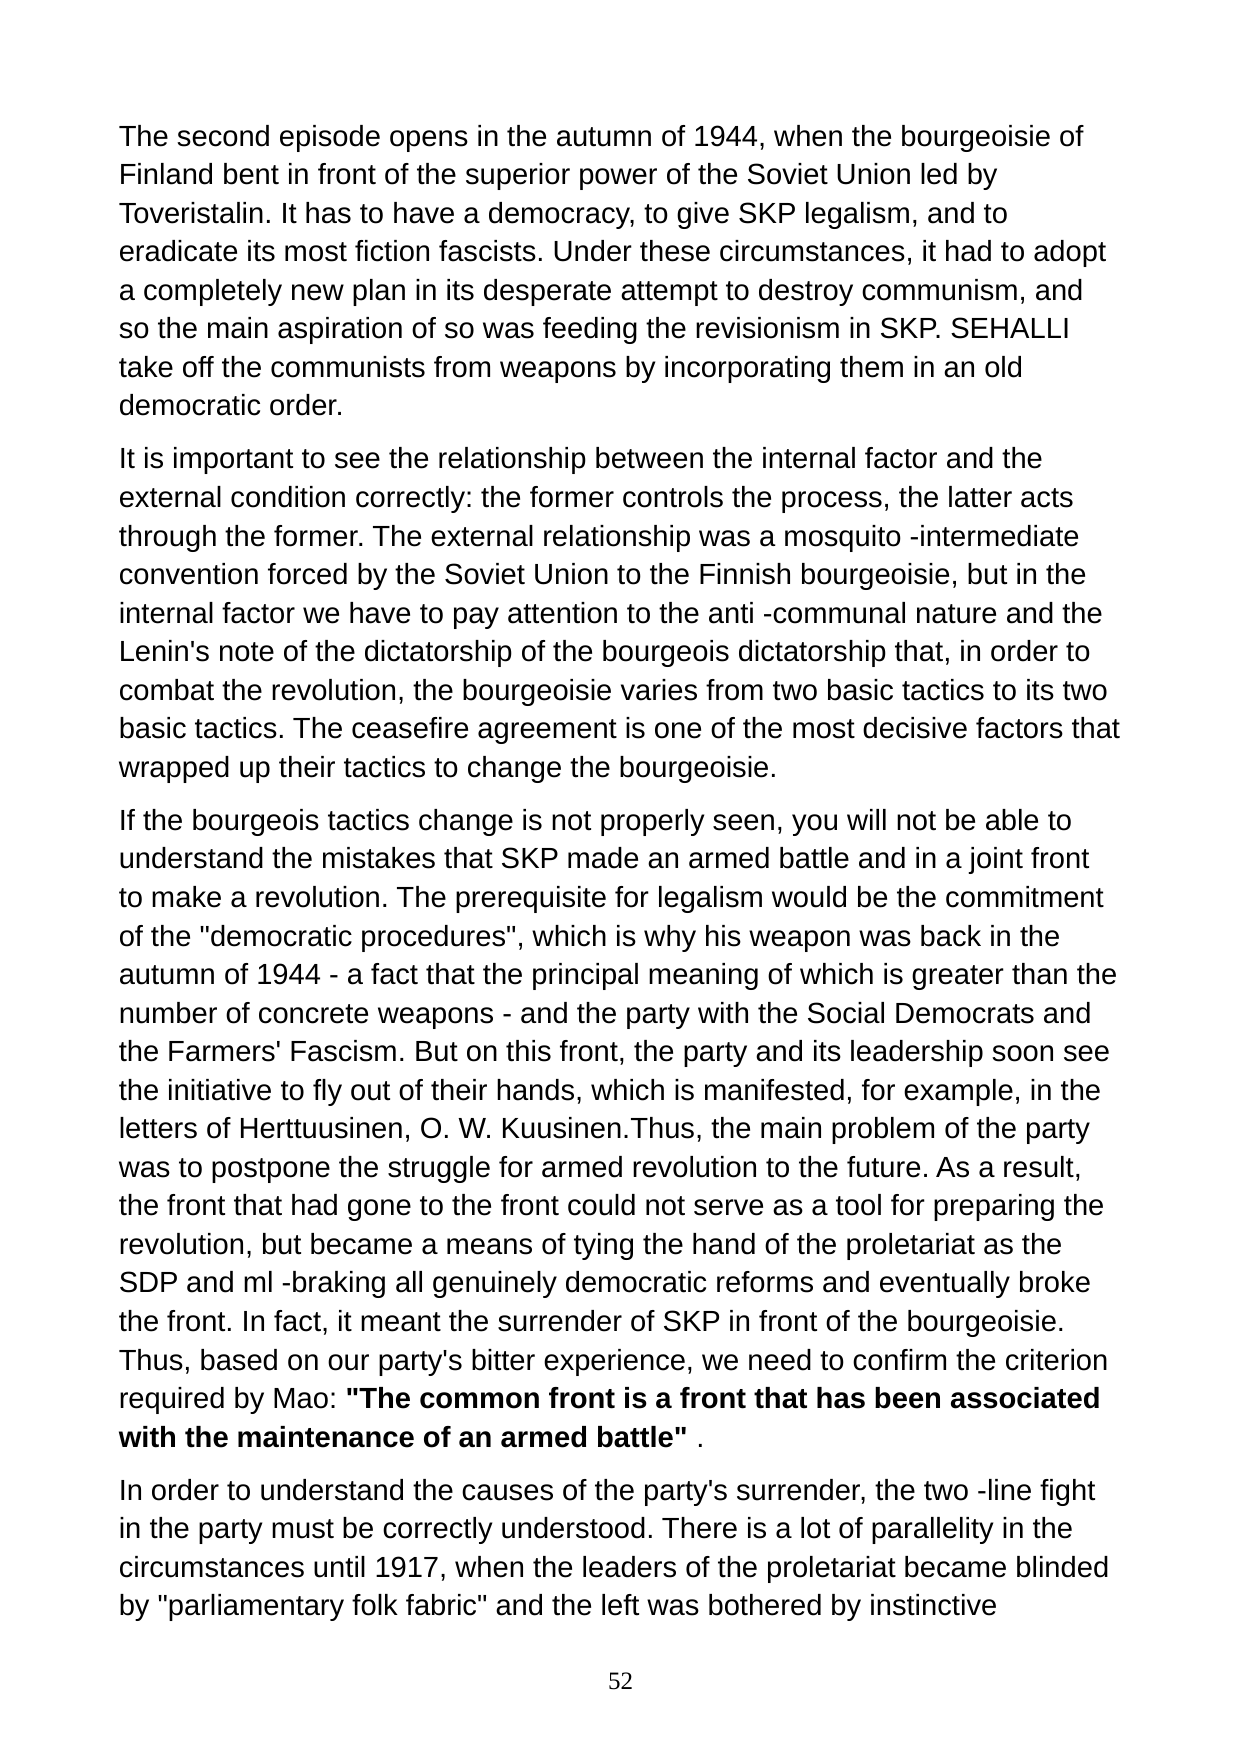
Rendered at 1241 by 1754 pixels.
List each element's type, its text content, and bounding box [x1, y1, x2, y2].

text If the bourgeois tactics change is not properly seen, you will not be able to understand the mistakes that SKP made an armed battle and in a joint front to make a revolution. The prerequisite for legalism would be the commitment of the "democratic procedures", which is why his weapon was back in the autumn of 1944 - a fact that the principal meaning of which is greater than the number of concrete weapons - and the party with the Social Democrats and the Farmers' Fascism. But on this front, the party and its leadership soon see the initiative to fly out of their hands, which is manifested, for example, in the letters of Herttuusinen, O. W. Kuusinen.Thus, the main problem of the party was to postpone the struggle for armed revolution to the future. As a result, the front that had gone to the front could not serve as a tool for preparing the revolution, but became a means of tying the hand of the proletariat as the SDP and ml -braking all genuinely democratic reforms and eventually broke the front. In fact, it meant the surrender of SKP in front of the bourgeoisie. Thus, based on our party's bitter experience, we need to confirm the criterion required by Mao: "The common front is a front that has been associated with the maintenance of an armed battle" . [118, 803, 1122, 1453]
text It is important to see the relationship between the internal factor and the external condition correctly: the former controls the process, the latter acts through the former. The external relationship was a mosquito -intermediate convention forced by the Soviet Union to the Finnish bourgeoisie, but in the internal factor we have to pay attention to the anti -communal nature and the Lenin's note of the dictatorship of the bourgeois dictatorship that, in order to combat the revolution, the bourgeoisie varies from two basic tactics to its two basic tactics. The ceasefire agreement is one of the most decisive factors that wrapped up their tactics to change the bourgeoisie. [118, 441, 1122, 783]
text In order to understand the causes of the party's surrender, the two -line fight in the party must be correctly understood. There is a lot of parallelity in the circumstances until 1917, when the leaders of the proletariat became blinded by "parliamentary folk fabric" and the left was bothered by instinctive [118, 1473, 1122, 1622]
text The second episode opens in the autumn of 1944, when the bourgeoisie of Finland bent in front of the superior power of the Soviet Union led by Toveristalin. It has to have a democracy, to give SKP legalism, and to eradicate its most fiction fascists. Under these circumstances, it had to adopt a completely new plan in its desperate attempt to destroy communism, and so the main aspiration of so was feeding the revisionism in SKP. SEHALLI take off the communists from weapons by incorporating them in an old democratic order. [118, 118, 1122, 422]
